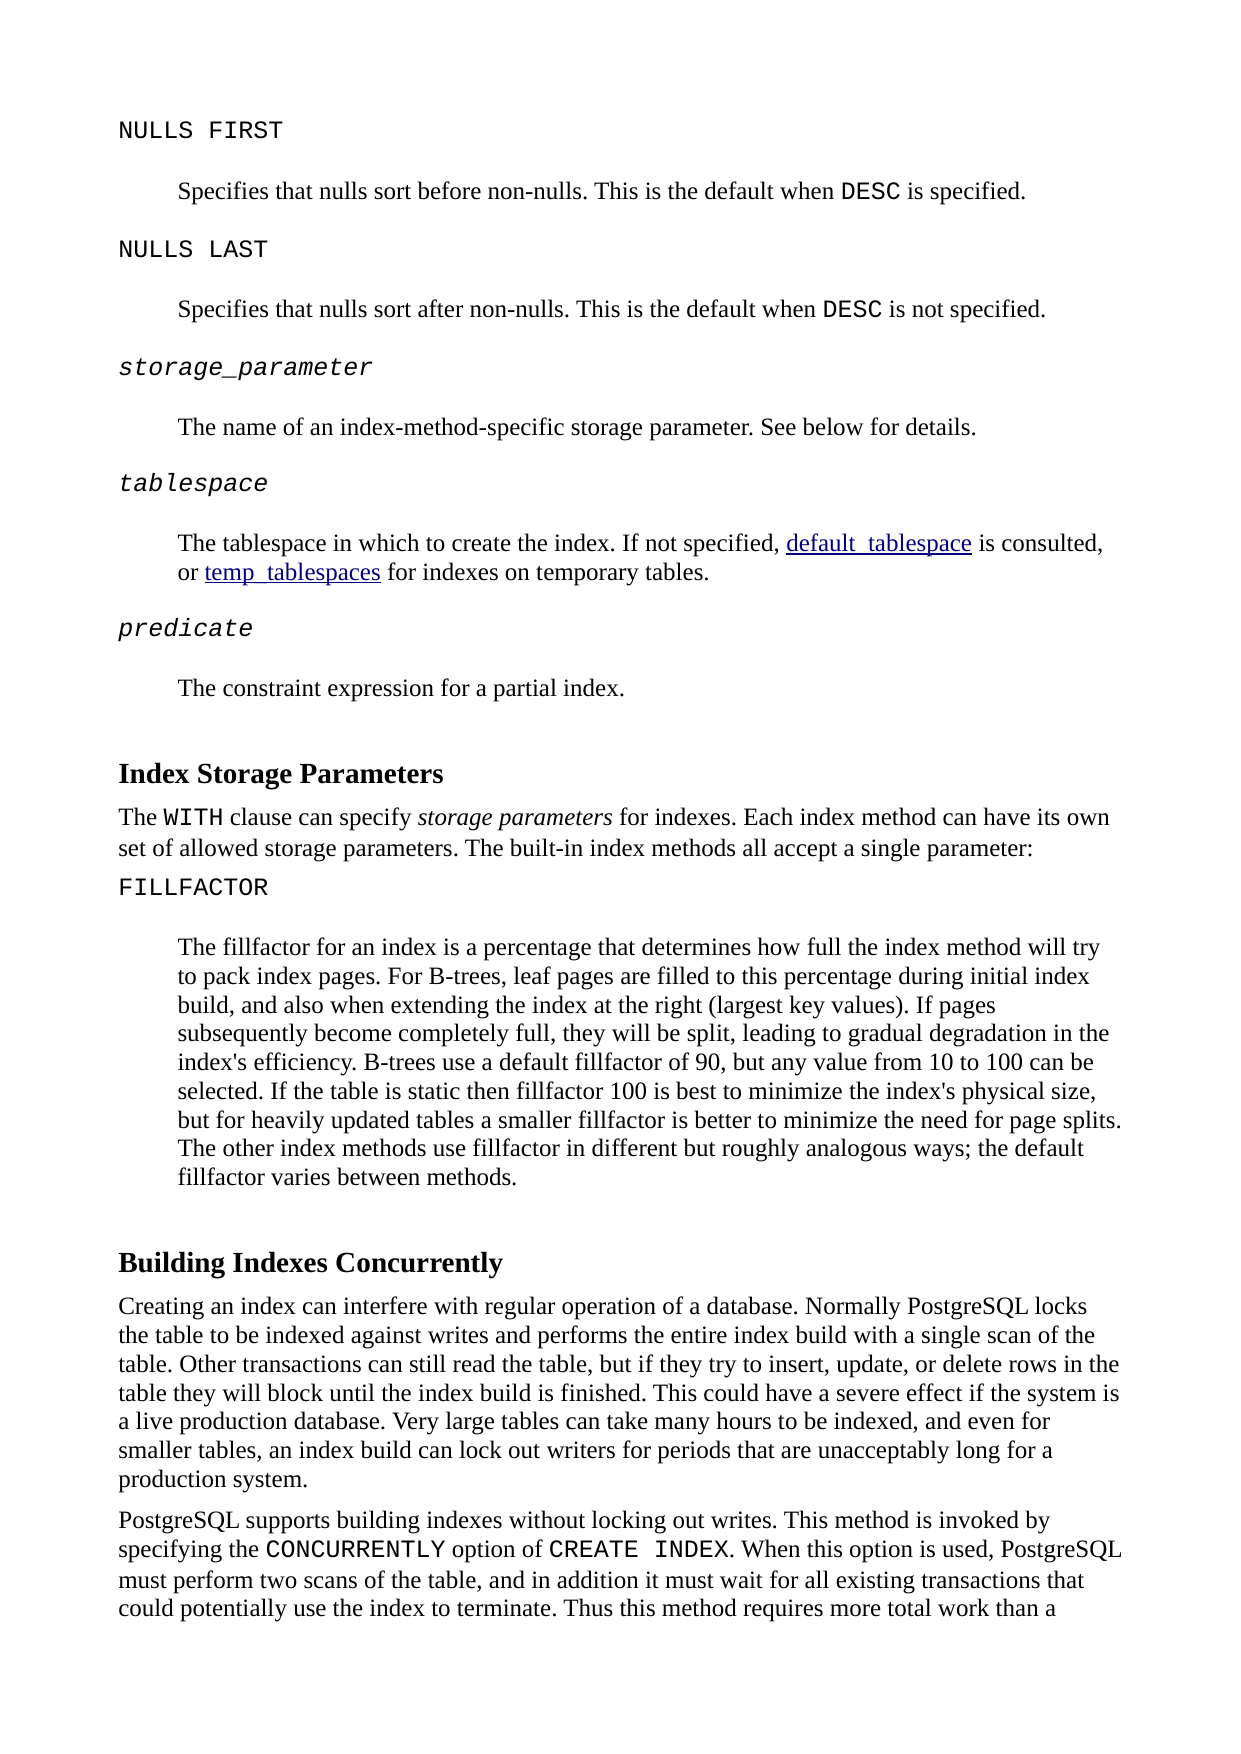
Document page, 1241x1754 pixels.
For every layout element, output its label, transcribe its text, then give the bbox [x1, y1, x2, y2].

subtitle Index Storage Parameters [118, 756, 1122, 790]
list Specifies that nulls sort before non-nulls. This is the default when DESC is specified. [177, 176, 1122, 207]
list The fillfactor for an index is a percentage that determines how full the index method will try to pack index pages. For B-trees, leaf pages are filled to this percentage during initial index build, and also when extending the index at the right (largest key values). If pages subsequently become completely full, they will be split, leading to gradual degradation in the index's efficiency. B-trees use a default fillfactor of 90, but any value from 10 to 100 can be selected. If the table is static then fillfactor 100 is best to minimize the index's physical size, but for heavily updated tables a smaller fillfactor is better to minimize the need for page splits. The other index methods use fillfactor in different but roughly analogous ways; the default fillfactor varies between methods. [177, 932, 1122, 1191]
subtitle Building Indexes Concurrently [118, 1245, 1122, 1279]
subtitle predicate [118, 615, 1122, 643]
subtitle NULLS FIRST [118, 118, 1122, 146]
subtitle tablespace [118, 470, 1122, 499]
text The WITH clause can specify storage parameters for indexes. Each index method can have its own set of allowed storage parameters. The built-in index methods all accept a single parameter: [118, 802, 1122, 862]
subtitle FILLFACTOR [118, 874, 1122, 903]
subtitle NULLS LAST [118, 236, 1122, 264]
list Specifies that nulls sort after non-nulls. This is the default when DESC is not specified. [177, 294, 1122, 325]
text Creating an index can interfere with regular operation of a database. Normally PostgreSQL locks the table to be indexed against writes and performs the entire index build with a single scan of the table. Other transactions can still read the table, but if they try to insert, update, or delete rows in the table they will block until the index build is finished. This could have a severe effect if the system is a live production database. Very large tables can take many hours to be indexed, and even for smaller tables, an index build can lock out writers for periods that are unacceptably long for a production system. [118, 1291, 1122, 1493]
list The tablespace in which to create the index. If not specified, default_tablespace is consulted, or temp_tablespaces for indexes on temporary tables. [177, 528, 1122, 586]
subtitle storage_parameter [118, 354, 1122, 383]
text PostgreSQL supports building indexes without locking out writes. This method is invoked by specifying the CONCURRENTLY option of CREATE INDEX. When this option is used, PostgreSQL must perform two scans of the table, and in addition it must wait for all existing transactions that could potentially use the index to terminate. Thus this method requires more total work than a [118, 1505, 1122, 1622]
list The constraint expression for a partial index. [177, 673, 1122, 702]
list The name of an index-method-specific storage parameter. See below for details. [177, 412, 1122, 441]
